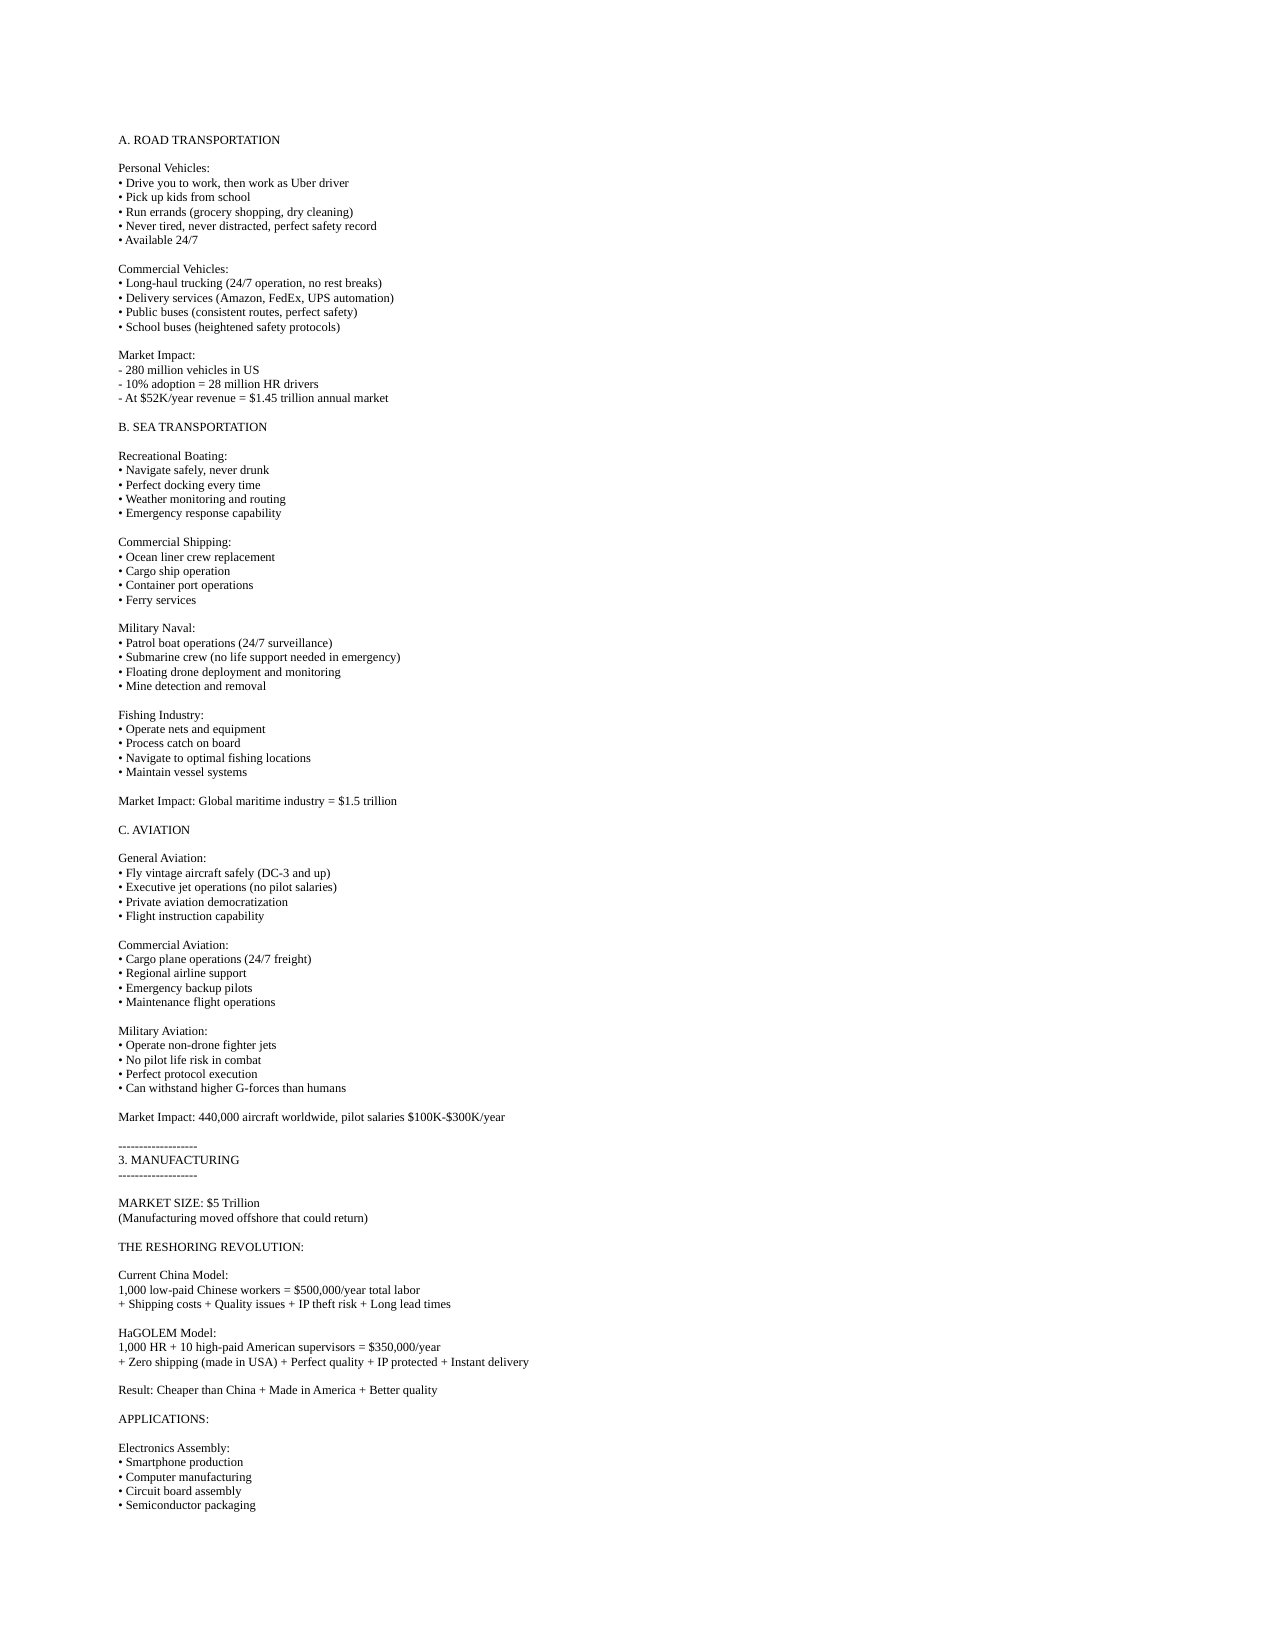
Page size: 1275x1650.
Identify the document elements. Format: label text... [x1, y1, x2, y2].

text Commercial Vehicles: [118, 262, 1157, 276]
text • Ferry services [118, 592, 1157, 607]
text • Executive jet operations (no pilot salaries) [118, 880, 1157, 894]
text A. ROAD TRANSPORTATION [118, 132, 1157, 147]
text • Available 24/7 [118, 233, 1157, 247]
text • Operate non-drone fighter jets [118, 1038, 1157, 1052]
text HaGOLEM Model: [118, 1326, 1157, 1340]
text Market Impact: Global maritime industry = $1.5 trillion [118, 794, 1157, 808]
text Market Impact: [118, 348, 1157, 362]
text • Submarine crew (no life support needed in emergency) [118, 650, 1157, 664]
text • Cargo plane operations (24/7 freight) [118, 952, 1157, 966]
text - 280 million vehicles in US [118, 362, 1157, 377]
text • Emergency backup pilots [118, 981, 1157, 995]
text Military Naval: [118, 621, 1157, 636]
text 3. MANUFACTURING [118, 1153, 1157, 1167]
text General Aviation: [118, 851, 1157, 866]
text Commercial Shipping: [118, 535, 1157, 549]
text • Emergency response capability [118, 506, 1157, 521]
text + Shipping costs + Quality issues + IP theft risk + Long lead times [118, 1297, 1157, 1311]
text • Navigate to optimal fishing locations [118, 751, 1157, 765]
text • No pilot life risk in combat [118, 1052, 1157, 1067]
text 1,000 HR + 10 high-paid American supervisors = $350,000/year [118, 1340, 1157, 1354]
text • Computer manufacturing [118, 1469, 1157, 1484]
text APPLICATIONS: [118, 1412, 1157, 1426]
text • Regional airline support [118, 966, 1157, 981]
text • Navigate safely, never drunk [118, 463, 1157, 477]
text • Maintain vessel systems [118, 765, 1157, 779]
text • Public buses (consistent routes, perfect safety) [118, 305, 1157, 319]
text • Process catch on board [118, 736, 1157, 751]
text • Maintenance flight operations [118, 995, 1157, 1009]
text MARKET SIZE: $5 Trillion [118, 1196, 1157, 1211]
text • Can withstand higher G-forces than humans [118, 1081, 1157, 1096]
text • Cargo ship operation [118, 564, 1157, 578]
text 1,000 low-paid Chinese workers = $500,000/year total labor [118, 1282, 1157, 1297]
text • Mine detection and removal [118, 679, 1157, 693]
text • Patrol boat operations (24/7 surveillance) [118, 636, 1157, 650]
text • Perfect docking every time [118, 477, 1157, 492]
text • Fly vintage aircraft safely (DC-3 and up) [118, 866, 1157, 880]
text • Perfect protocol execution [118, 1067, 1157, 1081]
text Result: Cheaper than China + Made in America + Better quality [118, 1383, 1157, 1397]
text Military Aviation: [118, 1024, 1157, 1038]
text • Smartphone production [118, 1455, 1157, 1469]
text - 10% adoption = 28 million HR drivers [118, 377, 1157, 391]
text Electronics Assembly: [118, 1441, 1157, 1455]
text ------------------- [118, 1167, 1157, 1182]
text • Container port operations [118, 578, 1157, 592]
text • Operate nets and equipment [118, 722, 1157, 736]
text - At $52K/year revenue = $1.45 trillion annual market [118, 391, 1157, 406]
text • Ocean liner crew replacement [118, 549, 1157, 564]
text • Delivery services (Amazon, FedEx, UPS automation) [118, 291, 1157, 305]
text • Private aviation democratization [118, 894, 1157, 909]
text ------------------- [118, 1139, 1157, 1153]
text • Long-haul trucking (24/7 operation, no rest breaks) [118, 276, 1157, 291]
text • Drive you to work, then work as Uber driver [118, 176, 1157, 190]
text • Pick up kids from school [118, 190, 1157, 204]
text • Run errands (grocery shopping, dry cleaning) [118, 204, 1157, 219]
text Market Impact: 440,000 aircraft worldwide, pilot salaries $100K-$300K/year [118, 1110, 1157, 1124]
text C. AVIATION [118, 822, 1157, 837]
text Fishing Industry: [118, 707, 1157, 722]
text • Weather monitoring and routing [118, 492, 1157, 506]
text Current China Model: [118, 1268, 1157, 1282]
text Commercial Aviation: [118, 937, 1157, 952]
text + Zero shipping (made in USA) + Perfect quality + IP protected + Instant delivery [118, 1354, 1157, 1369]
text (Manufacturing moved offshore that could return) [118, 1211, 1157, 1225]
text B. SEA TRANSPORTATION [118, 420, 1157, 434]
text THE RESHORING REVOLUTION: [118, 1239, 1157, 1254]
text • Never tired, never distracted, perfect safety record [118, 219, 1157, 233]
text • Circuit board assembly [118, 1484, 1157, 1498]
text Personal Vehicles: [118, 161, 1157, 176]
text • School buses (heightened safety protocols) [118, 319, 1157, 334]
text • Flight instruction capability [118, 909, 1157, 923]
text • Floating drone deployment and monitoring [118, 664, 1157, 679]
text Recreational Boating: [118, 449, 1157, 463]
text • Semiconductor packaging [118, 1498, 1157, 1512]
